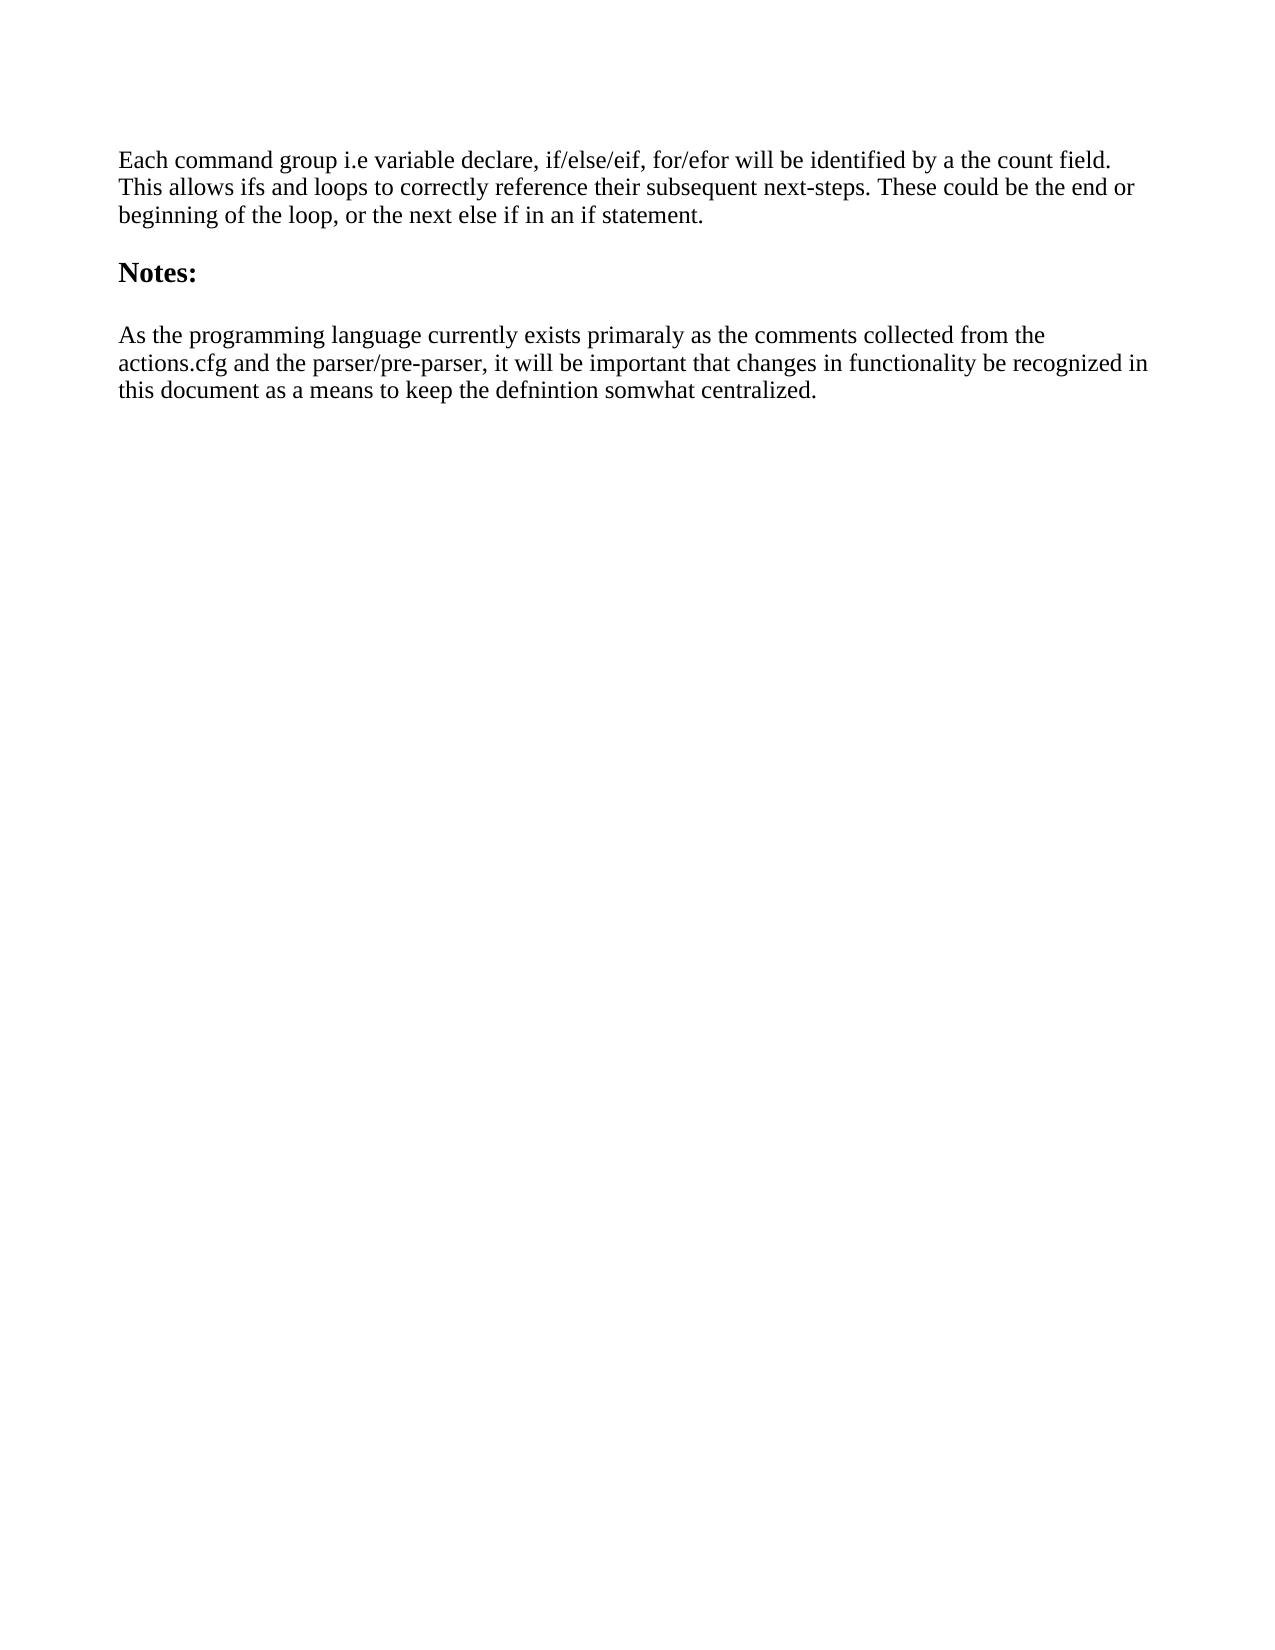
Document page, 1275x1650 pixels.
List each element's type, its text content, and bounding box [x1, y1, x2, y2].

text Each command group i.e variable declare, if/else/eif, for/efor will be identified by a the count field. This allows ifs and loops to correctly reference their subsequent next-steps. These could be the end or beginning of the loop, or the next else if in an if statement. [118, 146, 1157, 229]
text Notes: [118, 257, 1157, 289]
text As the programming language currently exists primaraly as the comments collected from the actions.cfg and the parser/pre-parser, it will be important that changes in functionality be recognized in this document as a means to keep the defnintion somwhat centralized. [118, 321, 1157, 404]
